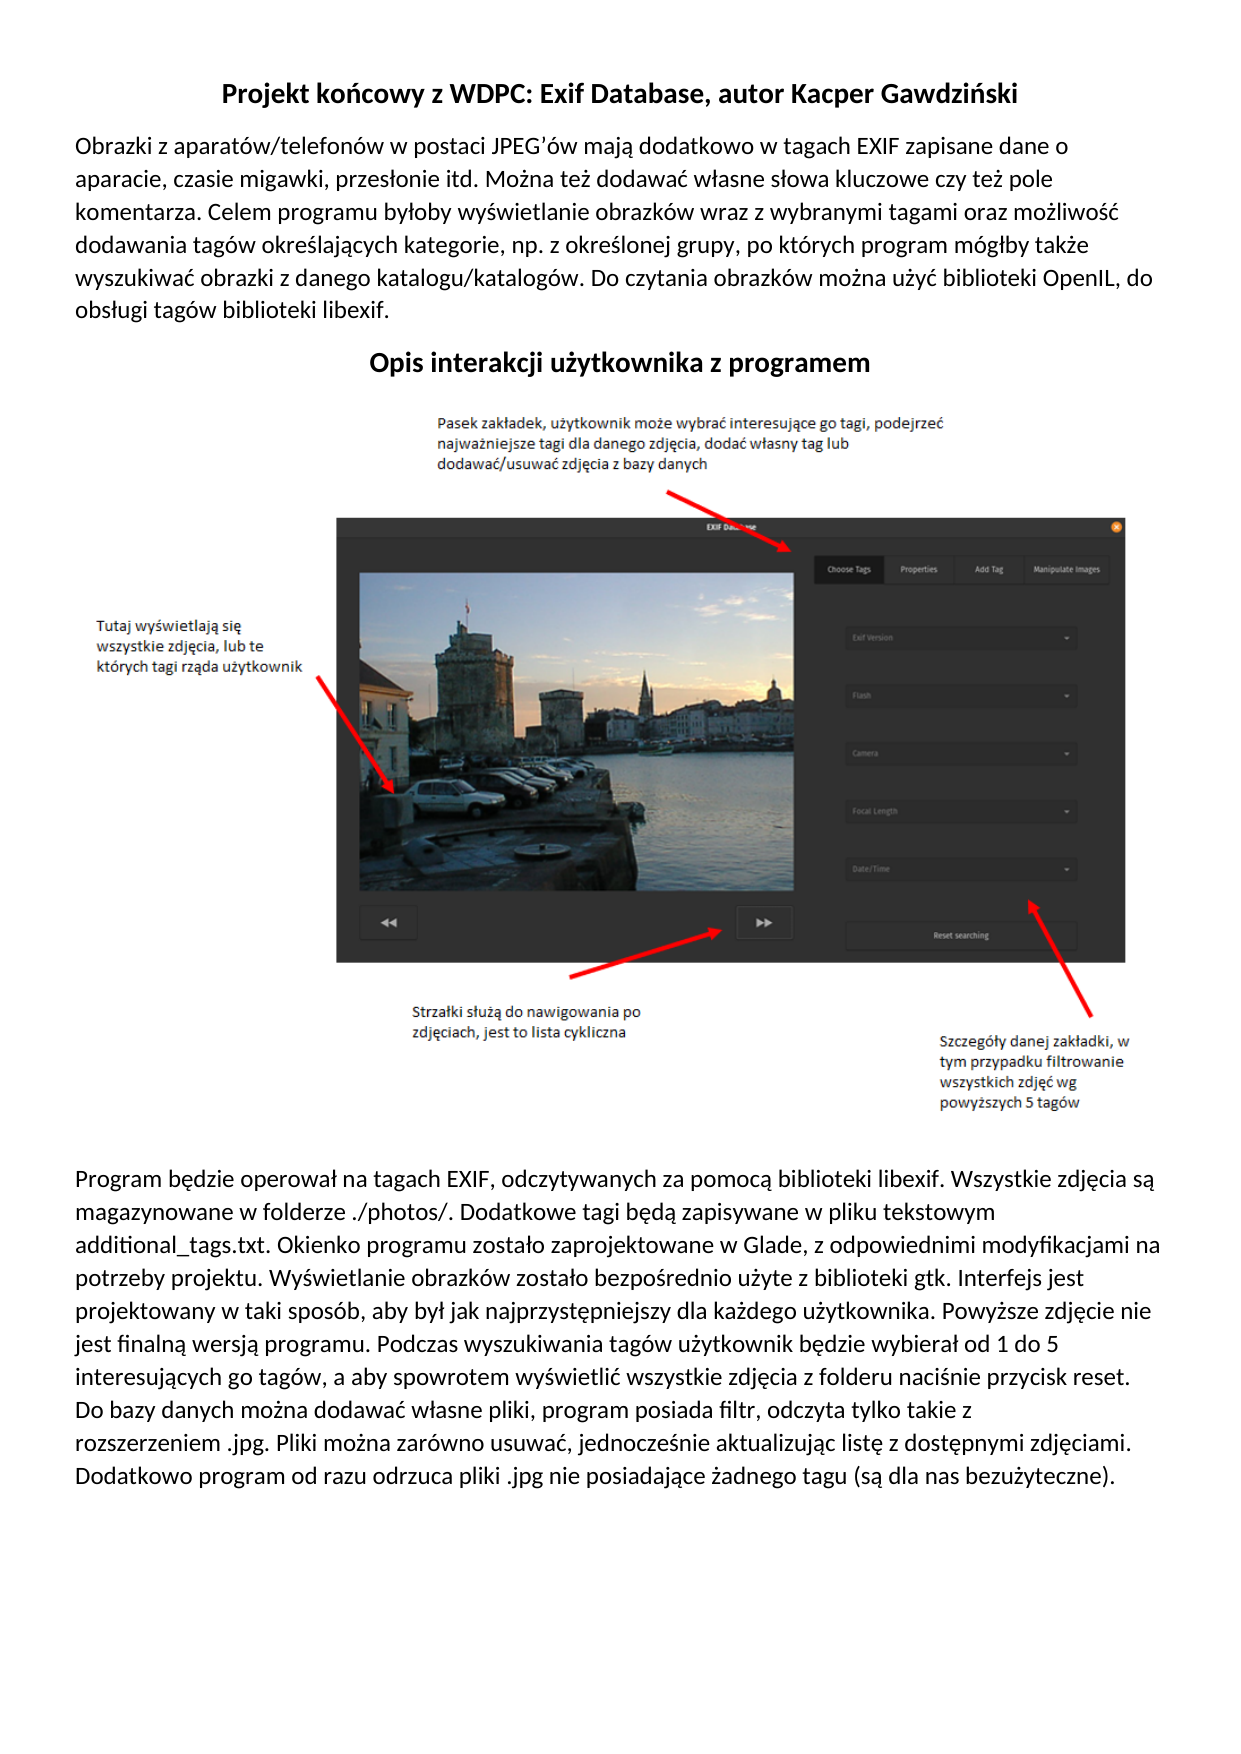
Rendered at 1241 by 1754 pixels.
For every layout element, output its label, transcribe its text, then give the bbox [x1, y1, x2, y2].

text Projekt końcowy z WDPC: Exif Database, autor Kacper Gawdziński [75, 75, 1165, 111]
text Opis interakcji użytkownika z programem [75, 344, 1165, 380]
text Obrazki z aparatów/telefonów w postaci JPEG’ów mają dodatkowo w tagach EXIF zapisane dane o aparacie, czasie migawki, przesłonie itd. Można też dodawać własne słowa kluczowe czy też pole komentarza. Celem programu byłoby wyświetlanie obrazków wraz z wybranymi tagami oraz możliwość dodawania tagów określających kategorie, np. z określonej grupy, po których program mógłby także wyszukiwać obrazki z danego katalogu/katalogów. Do czytania obrazków można użyć biblioteki OpenIL, do obsługi tagów biblioteki libexif. [75, 130, 1165, 325]
picture [75, 399, 1165, 1145]
text Program będzie operował na tagach EXIF, odczytywanych za pomocą biblioteki libexif. Wszystkie zdjęcia są magazynowane w folderze ./photos/. Dodatkowe tagi będą zapisywane w pliku tekstowym additional_tags.txt. Okienko programu zostało zaprojektowane w Glade, z odpowiednimi modyfikacjami na potrzeby projektu. Wyświetlanie obrazków zostało bezpośrednio użyte z biblioteki gtk. Interfejs jest projektowany w taki sposób, aby był jak najprzystępniejszy dla każdego użytkownika. Powyższe zdjęcie nie jest finalną wersją programu. Podczas wyszukiwania tagów użytkownik będzie wybierał od 1 do 5 interesujących go tagów, a aby spowrotem wyświetlić wszystkie zdjęcia z folderu naciśnie przycisk reset. Do bazy danych można dodawać własne pliki, program posiada filtr, odczyta tylko takie z rozszerzeniem .jpg. Pliki można zarówno usuwać, jednocześnie aktualizując listę z dostępnymi zdjęciami. Dodatkowo program od razu odrzuca pliki .jpg nie posiadające żadnego tagu (są dla nas bezużyteczne). [75, 1163, 1165, 1490]
